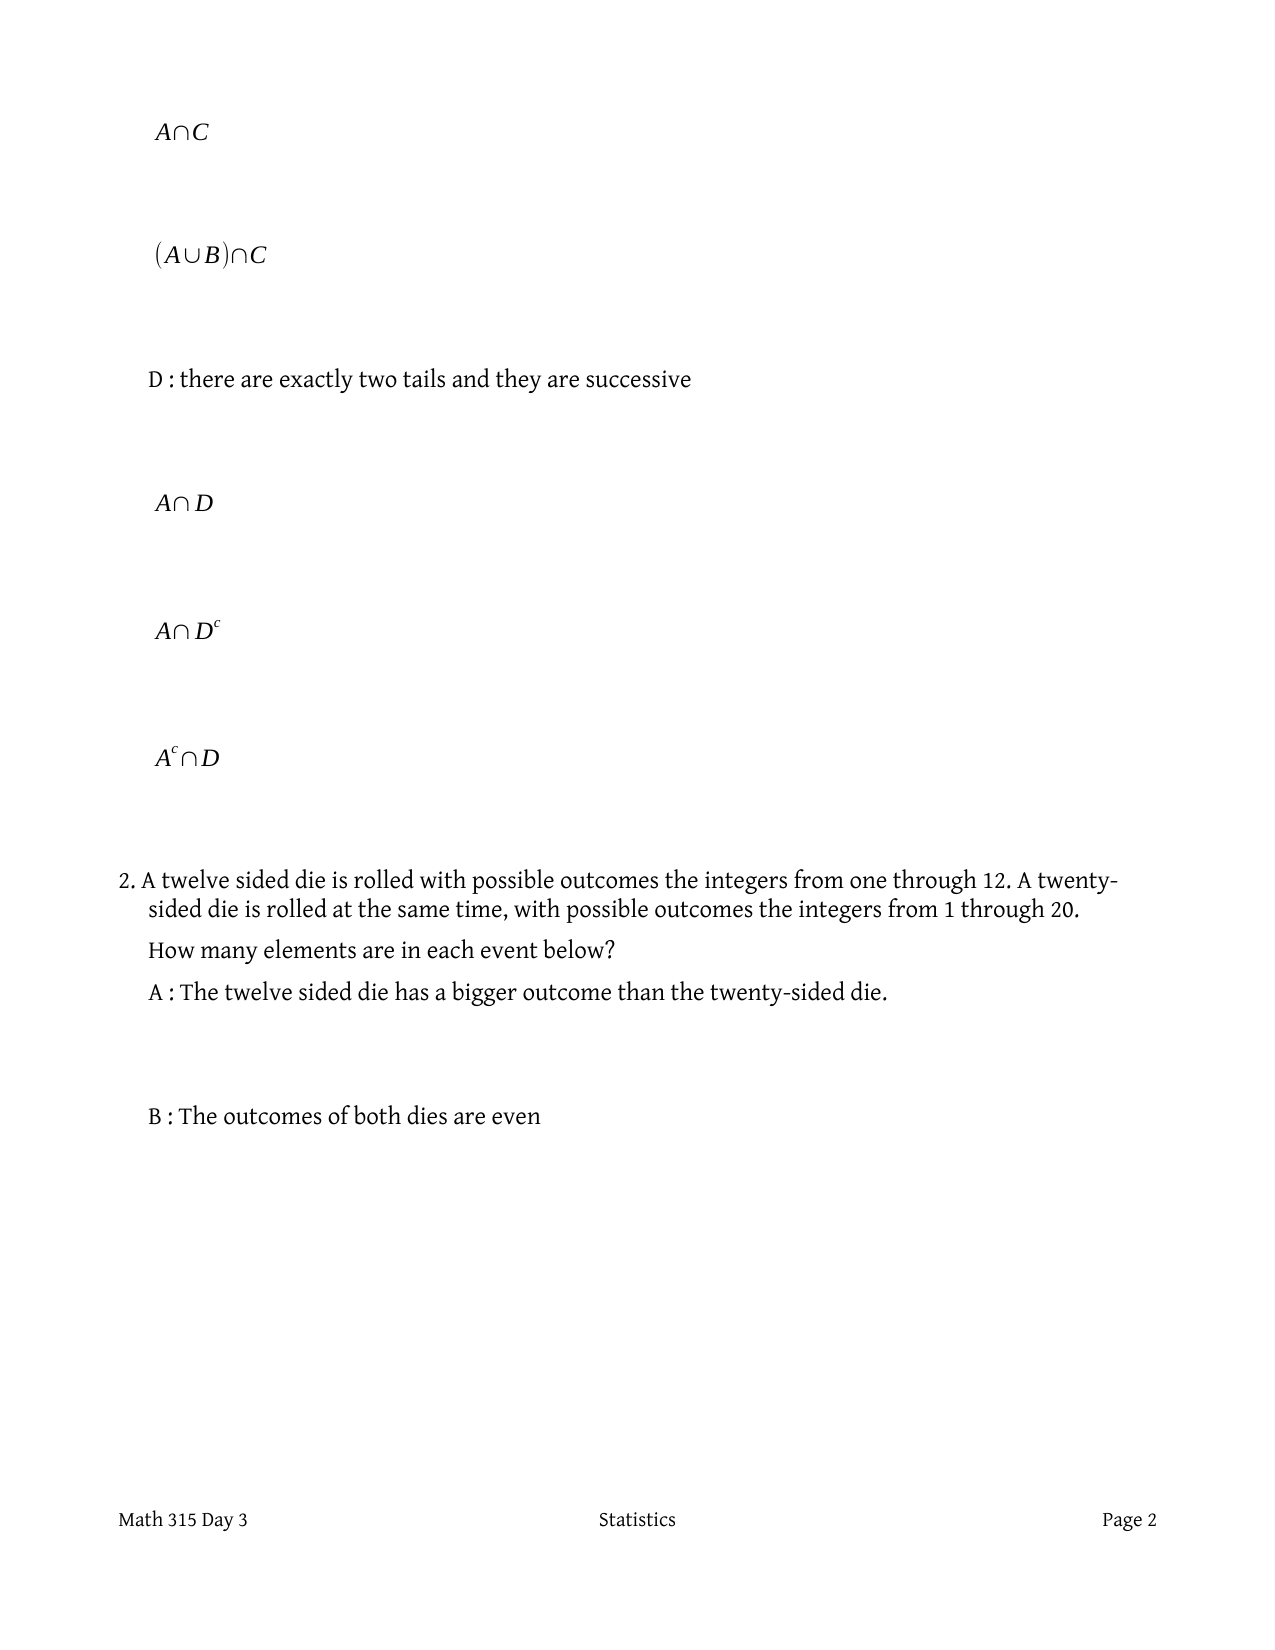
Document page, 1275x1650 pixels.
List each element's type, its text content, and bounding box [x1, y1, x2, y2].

text A : The twelve sided die has a bigger outcome than the twenty-sided die. [148, 978, 1157, 1007]
text How many elements are in each event below? [148, 937, 1157, 966]
text B : The outcomes of both dies are even [148, 1102, 1157, 1131]
text D : there are exactly two tails and they are successive [148, 365, 1157, 394]
text 2. A twelve sided die is rolled with possible outcomes the integers from one through 12. A twenty-sided die is rolled at the same time, with possible outcomes the integers from 1 through 20. [118, 866, 1157, 924]
